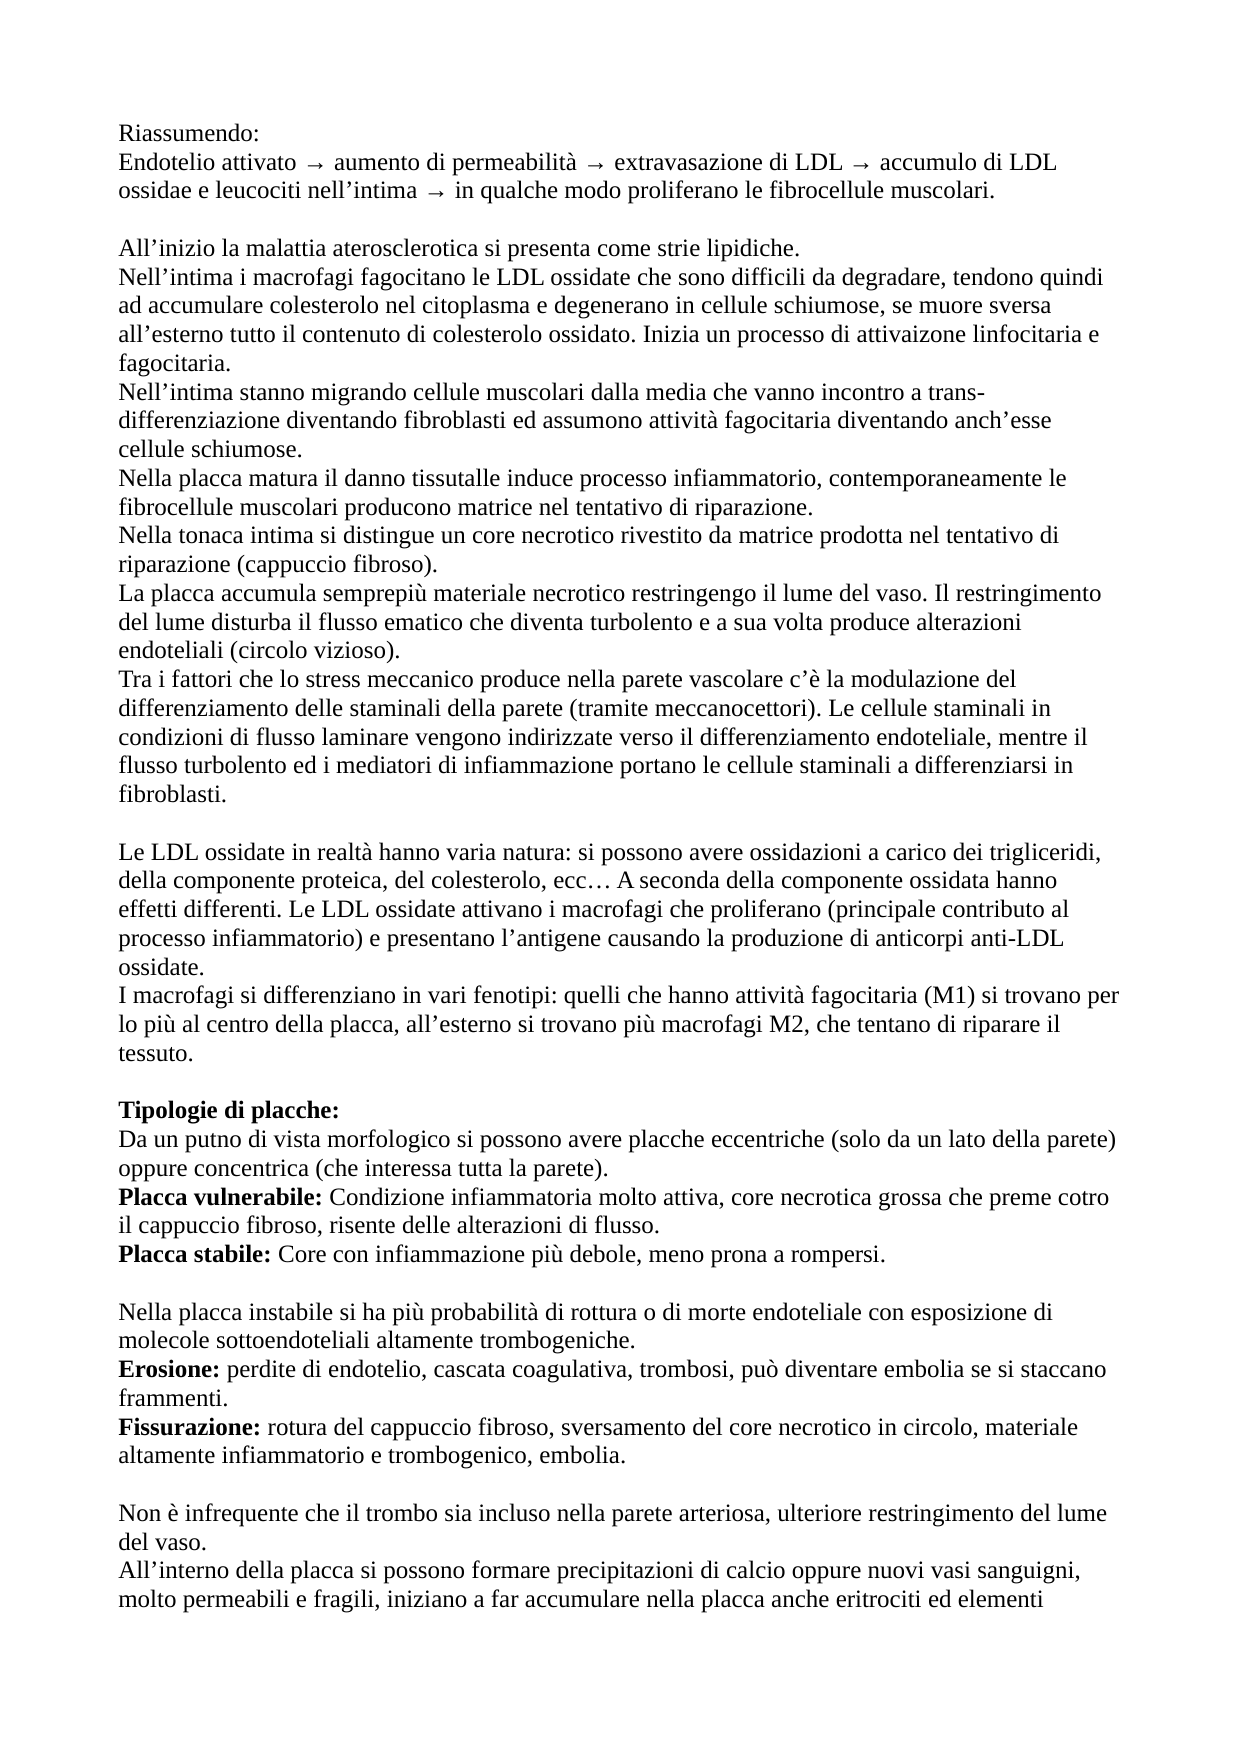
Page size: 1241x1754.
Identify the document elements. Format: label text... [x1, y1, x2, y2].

text Nella placca instabile si ha più probabilità di rottura o di morte endoteliale con esposizione di molecole sottoendoteliali altamente trombogeniche. [118, 1297, 1122, 1354]
text Erosione: perdite di endotelio, cascata coagulativa, trombosi, può diventare embolia se si staccano frammenti. [118, 1354, 1122, 1412]
text Tra i fattori che lo stress meccanico produce nella parete vascolare c’è la modulazione del differenziamento delle staminali della parete (tramite meccanocettori). Le cellule staminali in condizioni di flusso laminare vengono indirizzate verso il differenziamento endoteliale, mentre il flusso turbolento ed i mediatori di infiammazione portano le cellule staminali a differenziarsi in fibroblasti. [118, 664, 1122, 808]
text Nella tonaca intima si distingue un core necrotico rivestito da matrice prodotta nel tentativo di riparazione (cappuccio fibroso). [118, 521, 1122, 578]
text Placca vulnerabile: Condizione infiammatoria molto attiva, core necrotica grossa che preme cotro il cappuccio fibroso, risente delle alterazioni di flusso. [118, 1182, 1122, 1239]
text Tipologie di placche: [118, 1096, 1122, 1124]
text Placca stabile: Core con infiammazione più debole, meno prona a rompersi. [118, 1239, 1122, 1268]
text Endotelio attivato → aumento di permeabilità → extravasazione di LDL → accumulo di LDL ossidae e leucociti nell’intima → in qualche modo proliferano le fibrocellule muscolari. [118, 147, 1122, 204]
text Nell’intima i macrofagi fagocitano le LDL ossidate che sono difficili da degradare, tendono quindi ad accumulare colesterolo nel citoplasma e degenerano in cellule schiumose, se muore sversa all’esterno tutto il contenuto di colesterolo ossidato. Inizia un processo di attivaizone linfocitaria e fagocitaria. [118, 262, 1122, 377]
text Riassumendo: [118, 118, 1122, 147]
text La placca accumula semprepiù materiale necrotico restringengo il lume del vaso. Il restringimento del lume disturba il flusso ematico che diventa turbolento e a sua volta produce alterazioni endoteliali (circolo vizioso). [118, 578, 1122, 664]
text Nell’intima stanno migrando cellule muscolari dalla media che vanno incontro a trans-differenziazione diventando fibroblasti ed assumono attività fagocitaria diventando anch’esse cellule schiumose. [118, 377, 1122, 463]
text Fissurazione: rotura del cappuccio fibroso, sversamento del core necrotico in circolo, materiale altamente infiammatorio e trombogenico, embolia. [118, 1412, 1122, 1469]
text Non è infrequente che il trombo sia incluso nella parete arteriosa, ulteriore restringimento del lume del vaso. [118, 1498, 1122, 1556]
text All’inizio la malattia aterosclerotica si presenta come strie lipidiche. [118, 233, 1122, 262]
text Nella placca matura il danno tissutalle induce processo infiammatorio, contemporaneamente le fibrocellule muscolari producono matrice nel tentativo di riparazione. [118, 463, 1122, 521]
text I macrofagi si differenziano in vari fenotipi: quelli che hanno attività fagocitaria (M1) si trovano per lo più al centro della placca, all’esterno si trovano più macrofagi M2, che tentano di riparare il tessuto. [118, 981, 1122, 1067]
text All’interno della placca si possono formare precipitazioni di calcio oppure nuovi vasi sanguigni, molto permeabili e fragili, iniziano a far accumulare nella placca anche eritrociti ed elementi [118, 1556, 1122, 1613]
text Le LDL ossidate in realtà hanno varia natura: si possono avere ossidazioni a carico dei trigliceridi, della componente proteica, del colesterolo, ecc… A seconda della componente ossidata hanno effetti differenti. Le LDL ossidate attivano i macrofagi che proliferano (principale contributo al processo infiammatorio) e presentano l’antigene causando la produzione di anticorpi anti-LDL ossidate. [118, 837, 1122, 981]
text Da un putno di vista morfologico si possono avere placche eccentriche (solo da un lato della parete) oppure concentrica (che interessa tutta la parete). [118, 1124, 1122, 1182]
